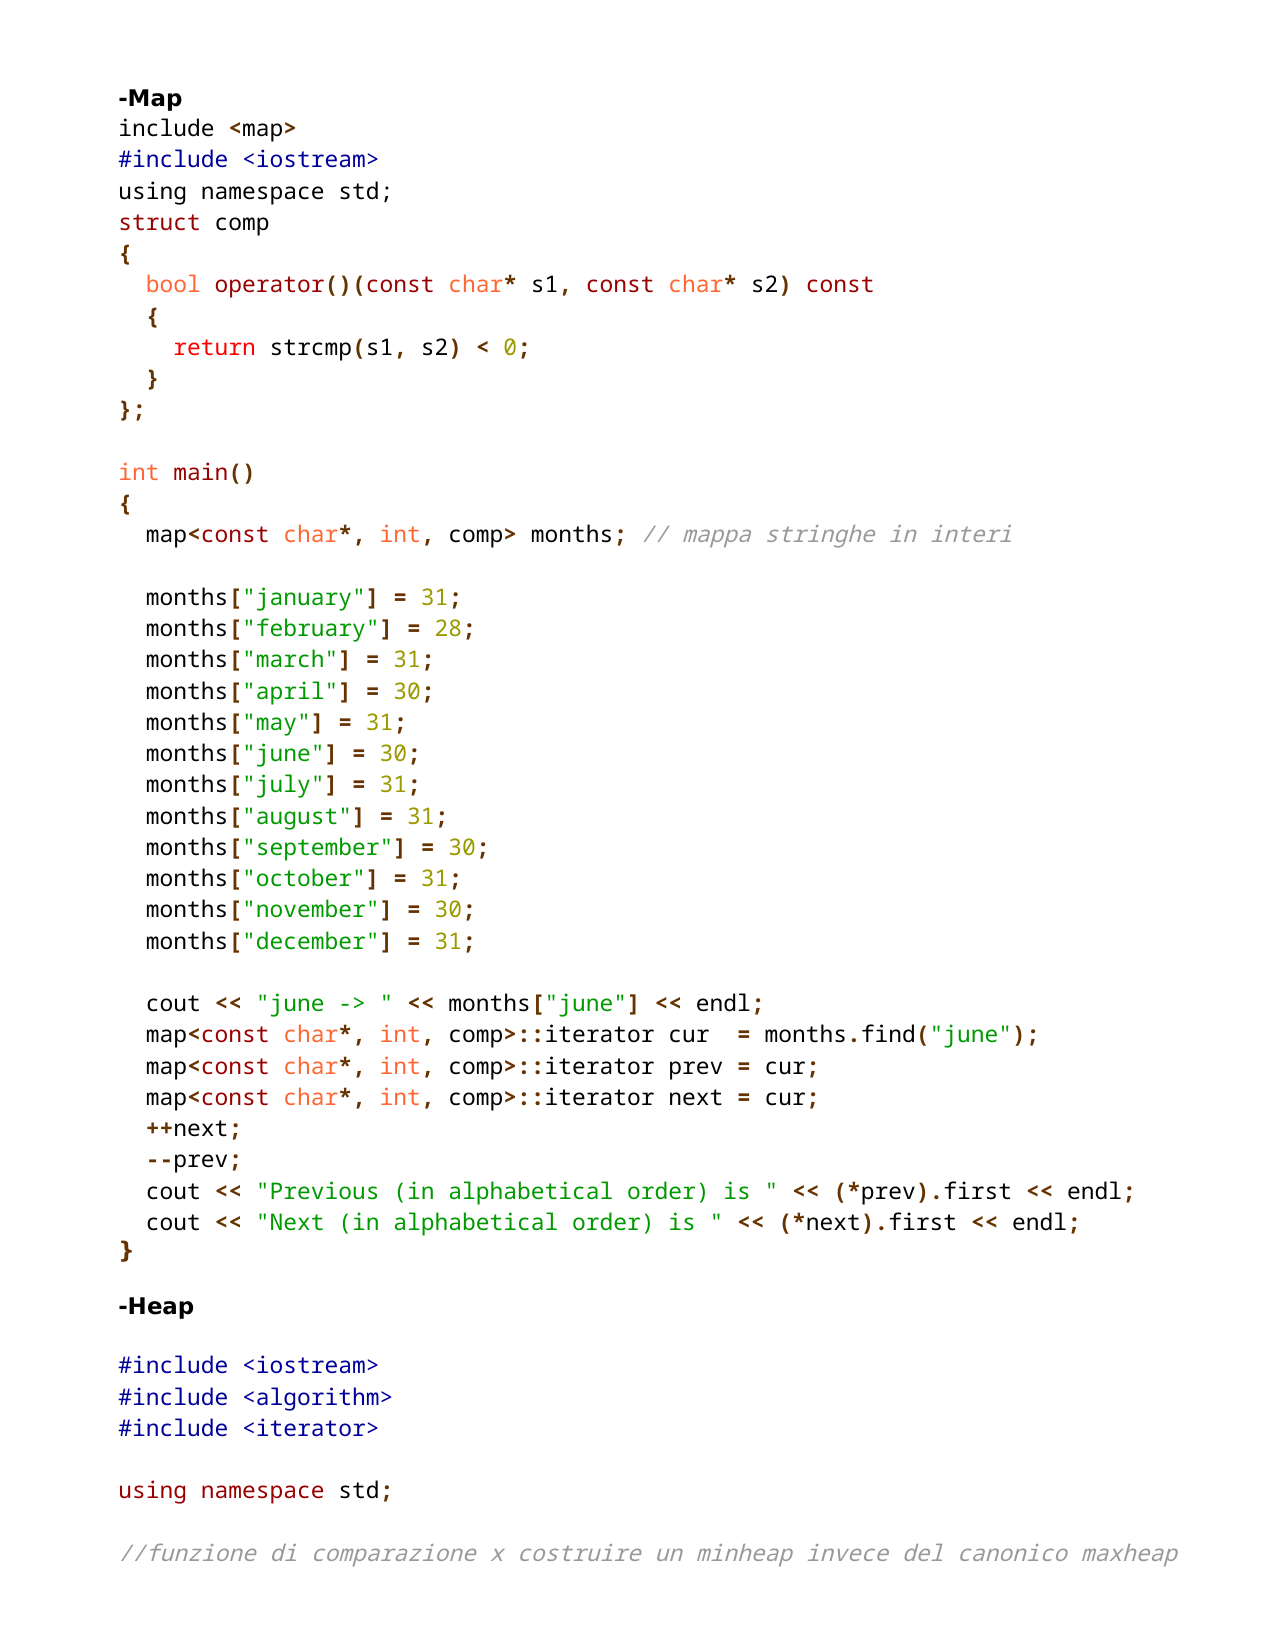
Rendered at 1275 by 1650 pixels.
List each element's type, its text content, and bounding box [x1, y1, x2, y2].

text #include <algorithm> [118, 1381, 1216, 1412]
text months["july"] = 31; [118, 768, 1216, 799]
text { [118, 487, 1216, 518]
text #include <iostream> [118, 1349, 1216, 1381]
text months["november"] = 30; [118, 893, 1216, 924]
text ++next; [118, 1112, 1216, 1143]
text months["may"] = 31; [118, 706, 1216, 737]
text map<const char*, int, comp>::iterator prev = cur; [118, 1049, 1216, 1081]
text }; [118, 393, 1216, 424]
text bool operator()(const char* s1, const char* s2) const [118, 268, 1216, 299]
text months["january"] = 31; [118, 581, 1216, 612]
text months["april"] = 30; [118, 674, 1216, 706]
text using namespace std; [118, 1474, 1216, 1506]
text cout << "Previous (in alphabetical order) is " << (*prev).first << endl; [118, 1174, 1216, 1206]
text } [118, 1237, 1216, 1264]
text } [118, 362, 1216, 393]
text map<const char*, int, comp>::iterator next = cur; [118, 1081, 1216, 1112]
text months["september"] = 30; [118, 831, 1216, 862]
text #include <iostream> [118, 143, 1216, 174]
text -Heap [118, 1293, 1216, 1320]
text #include <iterator> [118, 1412, 1216, 1443]
text struct comp [118, 206, 1216, 237]
text months["december"] = 31; [118, 924, 1216, 956]
text cout << "Next (in alphabetical order) is " << (*next).first << endl; [118, 1206, 1216, 1237]
text -Map [118, 85, 1216, 112]
text { [118, 299, 1216, 331]
text months["june"] = 30; [118, 737, 1216, 768]
text cout << "june -> " << months["june"] << endl; [118, 987, 1216, 1018]
text months["august"] = 31; [118, 799, 1216, 831]
text map<const char*, int, comp>::iterator cur = months.find("june"); [118, 1018, 1216, 1049]
text { [118, 237, 1216, 268]
text map<const char*, int, comp> months; // mappa stringhe in interi [118, 518, 1216, 549]
text months["october"] = 31; [118, 862, 1216, 893]
text return strcmp(s1, s2) < 0; [118, 331, 1216, 362]
text //funzione di comparazione x costruire un minheap invece del canonico maxheap [118, 1537, 1216, 1568]
text using namespace std; [118, 174, 1216, 206]
text months["march"] = 31; [118, 643, 1216, 674]
text months["february"] = 28; [118, 612, 1216, 643]
text --prev; [118, 1143, 1216, 1174]
text include <map> [118, 112, 1216, 143]
text int main() [118, 456, 1216, 487]
